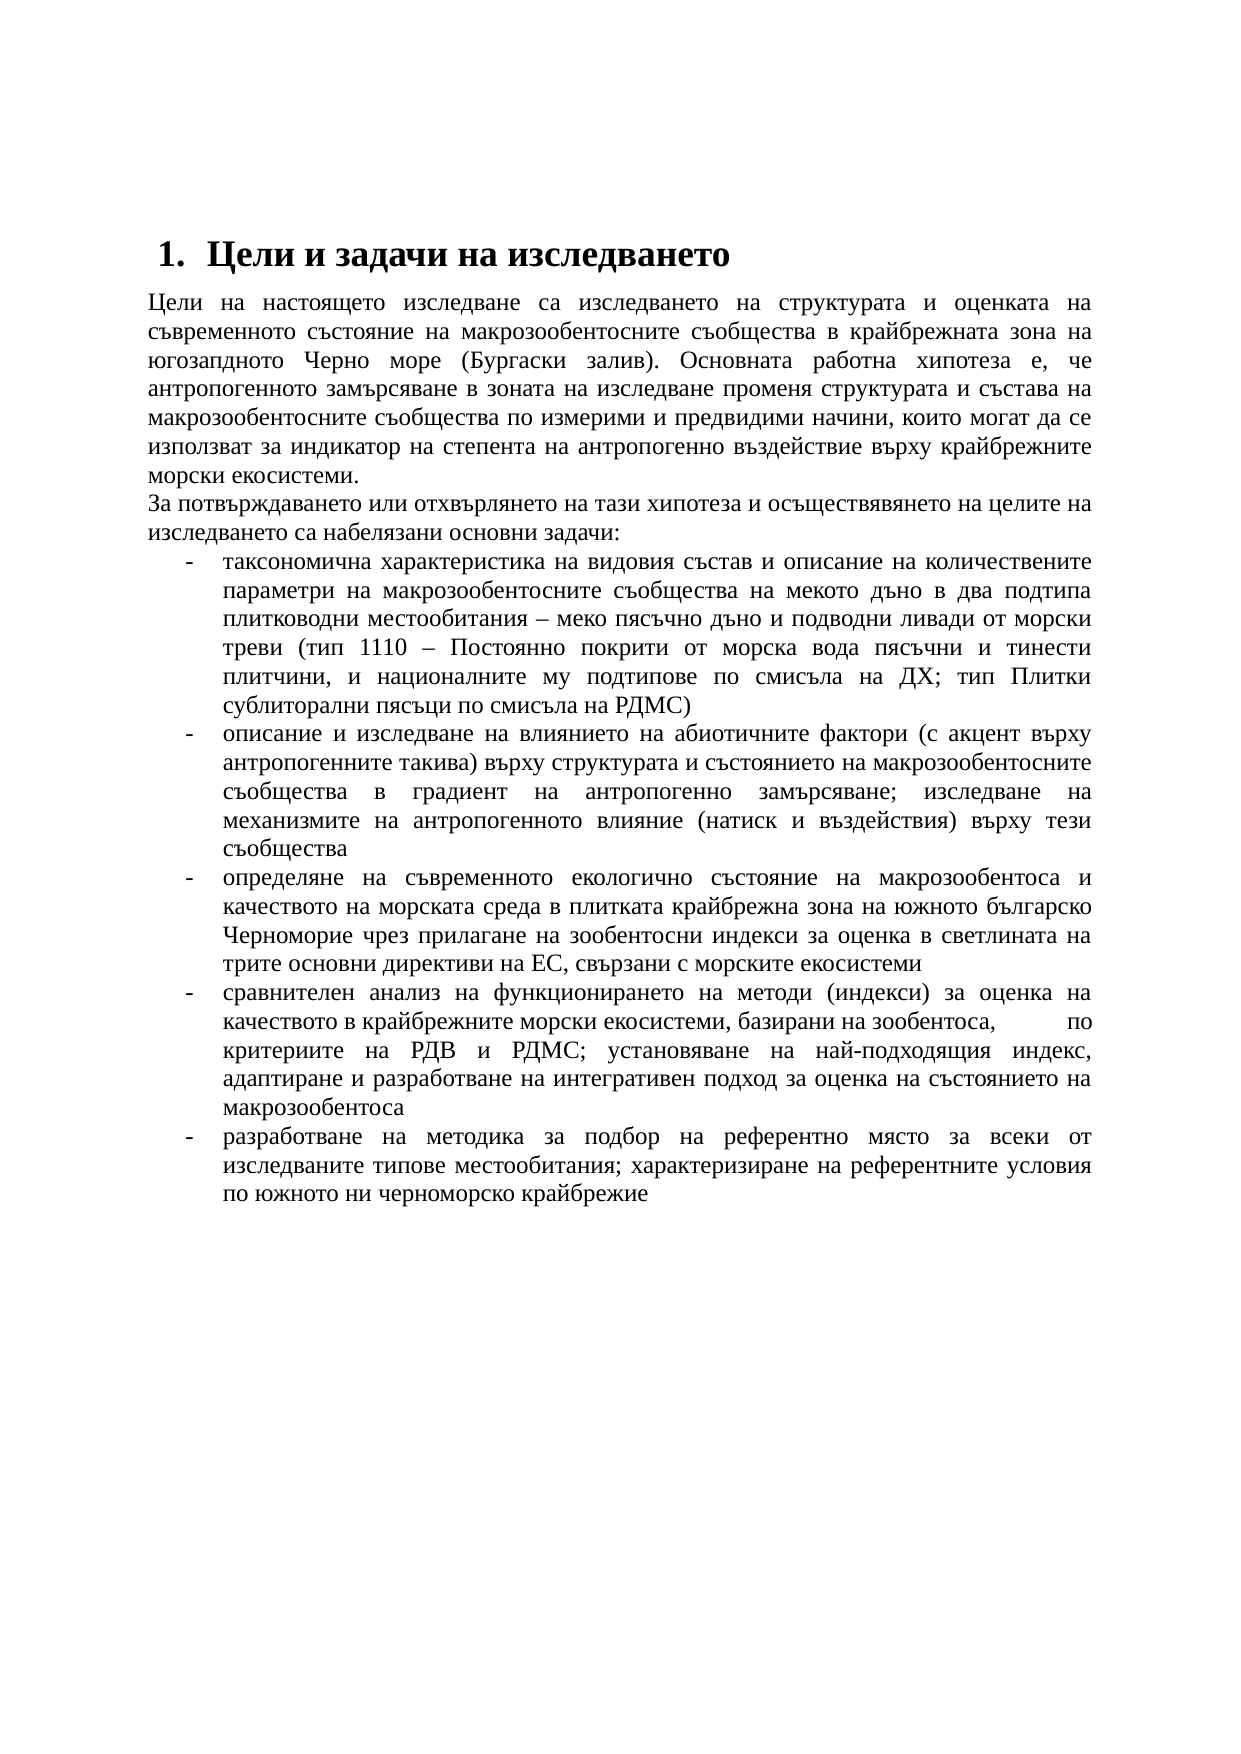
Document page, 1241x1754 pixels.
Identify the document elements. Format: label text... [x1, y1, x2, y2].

list разработване на методика за подбор на референтно място за всеки от изследваните типове местообитания; характеризиране на референтните условия по южното ни черноморско крайбрежие [185, 1121, 1093, 1207]
list описание и изследване на влиянието на абиотичните фактори (с акцент върху антропогенните такива) върху структурата и състоянието на макрозообентосните съобщества в градиент на антропогенно замърсяване; изследване на механизмите на антропогенното влияние (натиск и въздействия) върху тези съобщества [185, 718, 1093, 862]
text Цели на настоящето изследване са изследването на структурата и оценката на съвременното състояние на макрозообентосните съобщества в крайбрежната зона на югозапдното Черно море (Бургаски залив). Основната работна хипотеза е, че антропогенното замърсяване в зоната на изследване променя структурата и състава на макрозообентосните съобщества по измерими и предвидими начини, които могат да се използват за индикатор на степента на антропогенно въздействие върху крайбрежните морски екосистеми. [148, 287, 1093, 488]
list определяне на съвременното екологично състояние на макрозообентоса и качеството на морската среда в плитката крайбрежна зона на южното българско Черноморие чрез прилагане на зообентосни индекси за оценка в светлината на трите основни директиви на ЕС, свързани с морските екосистеми [185, 862, 1093, 977]
subtitle Цели и задачи на изследването [185, 232, 1093, 275]
text За потвърждаването или отхвърлянето на тази хипотеза и осъществявянето на целите на изследването са набелязани основни задачи: [148, 488, 1093, 546]
list сравнителен анализ на функционирането на методи (индекси) за оценка на качеството в крайбрежните морски екосистеми, базирани на зообентоса, по критериите на РДВ и РДМС; установяване на най-подходящия индекс, адаптиране и разработване на интегративен подход за оценка на състоянието на макрозообентоса [185, 977, 1093, 1121]
list таксономична характеристика на видовия състав и описание на количествените параметри на макрозообентосните съобщества на мекото дъно в два подтипа плитководни местообитания – меко пясъчно дъно и подводни ливади от морски треви (тип 1110 – Постоянно покрити от морска вода пясъчни и тинести плитчини, и националните му подтипове по смисъла на ДХ; тип Плитки сублиторални пясъци по смисъла на РДМС) [185, 546, 1093, 718]
